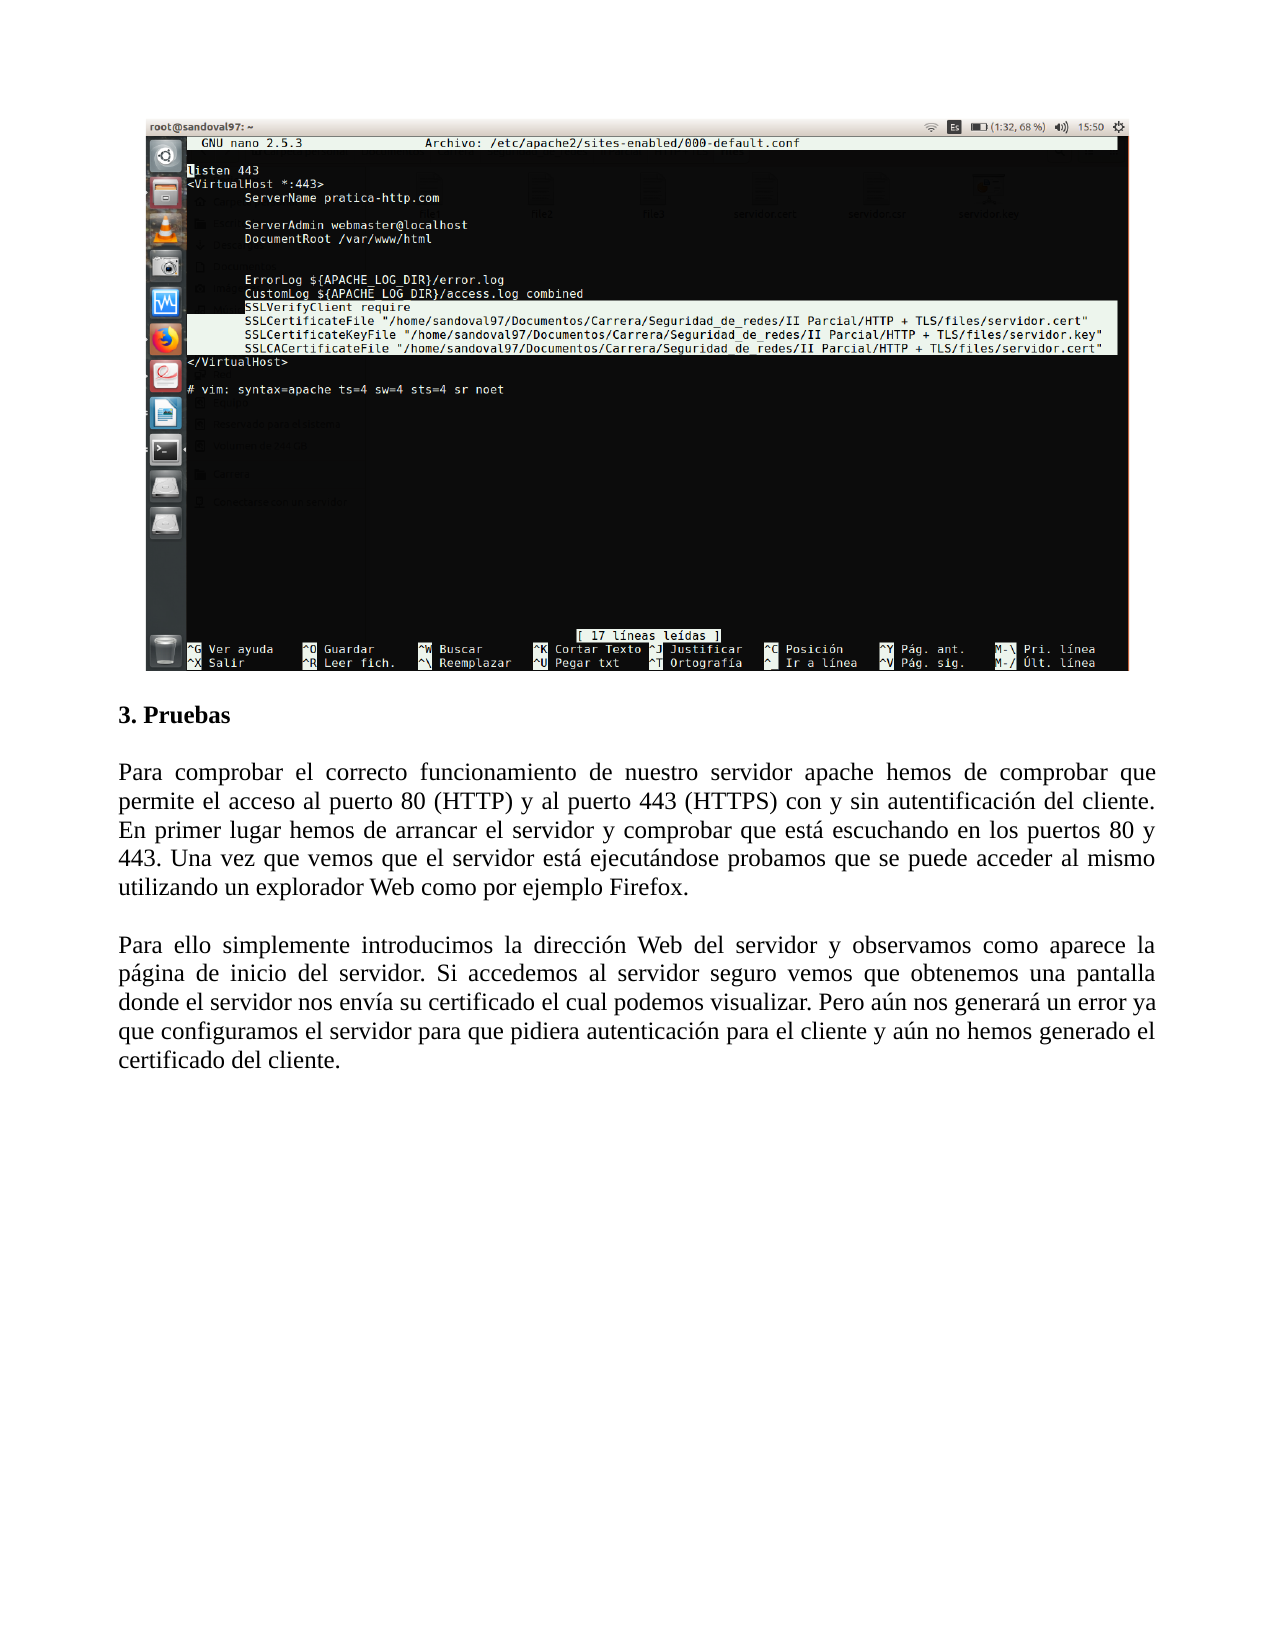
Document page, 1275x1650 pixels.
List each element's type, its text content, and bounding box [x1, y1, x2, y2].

picture [145, 118, 1130, 671]
text Para comprobar el correcto funcionamiento de nuestro servidor apache hemos de comprobar que permite el acceso al puerto 80 (HTTP) y al puerto 443 (HTTPS) con y sin autentificación del cliente. En primer lugar hemos de arrancar el servidor y comprobar que está escuchando en los puertos 80 y 443. Una vez que vemos que el servidor está ejecutándose probamos que se puede acceder al mismo utilizando un explorador Web como por ejemplo Firefox. [118, 757, 1157, 901]
text Para ello simplemente introducimos la dirección Web del servidor y observamos como aparece la página de inicio del servidor. Si accedemos al servidor seguro vemos que obtenemos una pantalla donde el servidor nos envía su certificado el cual podemos visualizar. Pero aún nos generará un error ya que configuramos el servidor para que pidiera autenticación para el cliente y aún no hemos generado el certificado del cliente. [118, 930, 1157, 1073]
text 3. Pruebas [118, 700, 1157, 728]
